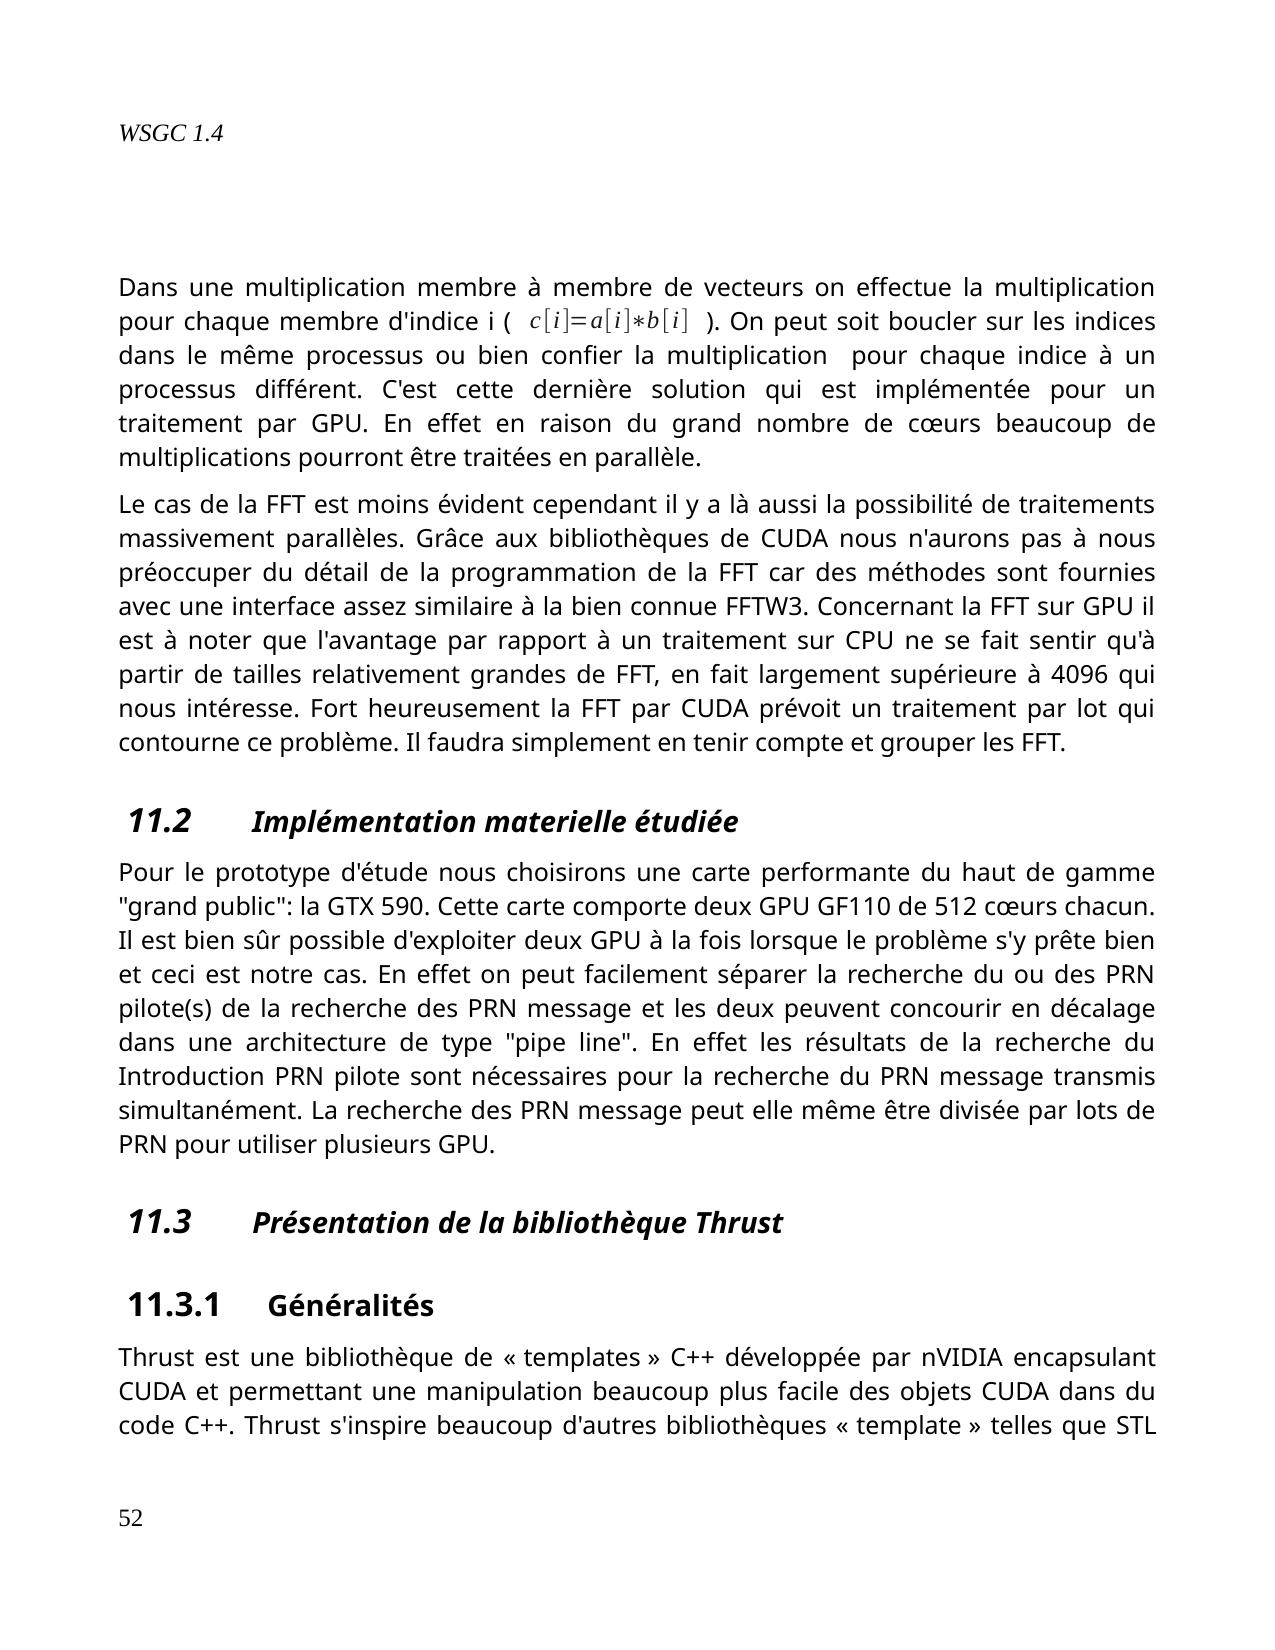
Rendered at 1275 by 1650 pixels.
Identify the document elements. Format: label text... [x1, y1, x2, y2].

text Pour le prototype d'étude nous choisirons une carte performante du haut de gamme "grand public": la GTX 590. Cette carte comporte deux GPU GF110 de 512 cœurs chacun. Il est bien sûr possible d'exploiter deux GPU à la fois lorsque le problème s'y prête bien et ceci est notre cas. En effet on peut facilement séparer la recherche du ou des PRN pilote(s) de la recherche des PRN message et les deux peuvent concourir en décalage dans une architecture de type "pipe line". En effet les résultats de la recherche du Introduction PRN pilote sont nécessaires pour la recherche du PRN message transmis simultanément. La recherche des PRN message peut elle même être divisée par lots de PRN pour utiliser plusieurs GPU. [118, 854, 1157, 1161]
subtitle Implémentation materielle étudiée [118, 796, 1157, 842]
text Dans une multiplication membre à membre de vecteurs on effectue la multiplication pour chaque membre d'indice i (). On peut soit boucler sur les indices dans le même processus ou bien confier la multiplication pour chaque indice à un processus différent. C'est cette dernière solution qui est implémentée pour un traitement par GPU. En effet en raison du grand nombre de cœurs beaucoup de multiplications pourront être traitées en parallèle. [118, 269, 1157, 474]
subtitle Présentation de la bibliothèque Thrust [118, 1198, 1157, 1244]
subtitle Généralités [118, 1281, 1157, 1327]
text Le cas de la FFT est moins évident cependant il y a là aussi la possibilité de traitements massivement parallèles. Grâce aux bibliothèques de CUDA nous n'aurons pas à nous préoccuper du détail de la programmation de la FFT car des méthodes sont fournies avec une interface assez similaire à la bien connue FFTW3. Concernant la FFT sur GPU il est à noter que l'avantage par rapport à un traitement sur CPU ne se fait sentir qu'à partir de tailles relativement grandes de FFT, en fait largement supérieure à 4096 qui nous intéresse. Fort heureusement la FFT par CUDA prévoit un traitement par lot qui contourne ce problème. Il faudra simplement en tenir compte et grouper les FFT. [118, 486, 1157, 759]
text Thrust est une bibliothèque de « templates » C++ développée par nVIDIA encapsulant CUDA et permettant une manipulation beaucoup plus facile des objets CUDA dans du code C++. Thrust s'inspire beaucoup d'autres bibliothèques « template » telles que STL [118, 1339, 1157, 1441]
